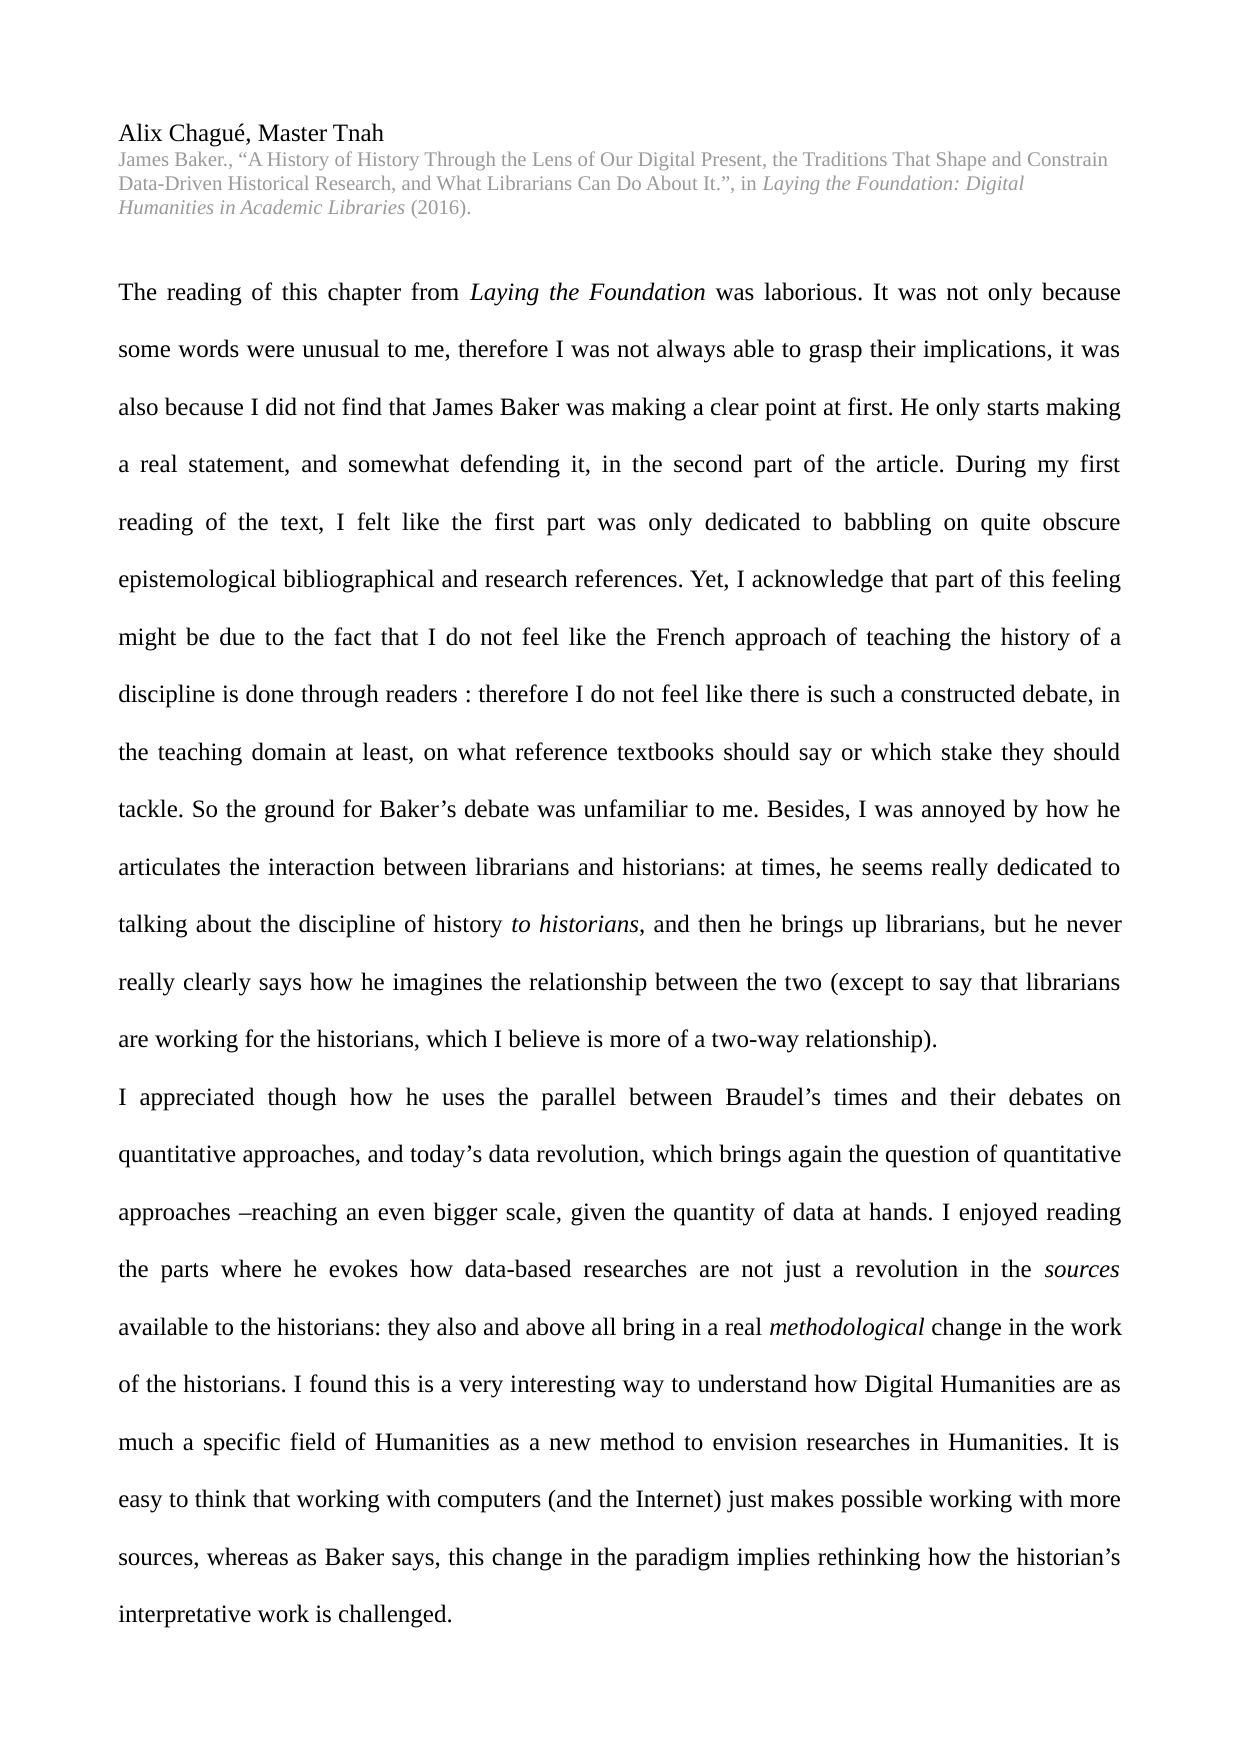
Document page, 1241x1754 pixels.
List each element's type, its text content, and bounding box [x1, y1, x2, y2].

text The reading of this chapter from Laying the Foundation was laborious. It was not only because some words were unusual to me, therefore I was not always able to grasp their implications, it was also because I did not find that James Baker was making a clear point at first. He only starts making a real statement, and somewhat defending it, in the second part of the article. During my first reading of the text, I felt like the first part was only dedicated to babbling on quite obscure epistemological bibliographical and research references. Yet, I acknowledge that part of this feeling might be due to the fact that I do not feel like the French approach of teaching the history of a discipline is done through readers : therefore I do not feel like there is such a constructed debate, in the teaching domain at least, on what reference textbooks should say or which stake they should tackle. So the ground for Baker’s debate was unfamiliar to me. Besides, I was annoyed by how he articulates the interaction between librarians and historians: at times, he seems really dedicated to talking about the discipline of history to historians, and then he brings up librarians, but he never really clearly says how he imagines the relationship between the two (except to say that librarians are working for the historians, which I believe is more of a two-way relationship). [118, 277, 1122, 1053]
text James Baker., “A History of History Through the Lens of Our Digital Present, the Traditions That Shape and Constrain Data-Driven Historical Research, and What Librarians Can Do About It.”, in Laying the Foundation: Digital Humanities in Academic Libraries (2016). [118, 147, 1122, 219]
text Alix Chagué, Master Tnah [118, 118, 1122, 147]
text I appreciated though how he uses the parallel between Braudel’s times and their debates on quantitative approaches, and today’s data revolution, which brings again the question of quantitative approaches –reaching an even bigger scale, given the quantity of data at hands. I enjoyed reading the parts where he evokes how data-based researches are not just a revolution in the sources available to the historians: they also and above all bring in a real methodological change in the work of the historians. I found this is a very interesting way to understand how Digital Humanities are as much a specific field of Humanities as a new method to envision researches in Humanities. It is easy to think that working with computers (and the Internet) just makes possible working with more sources, whereas as Baker says, this change in the paradigm implies rethinking how the historian’s interpretative work is challenged. [118, 1082, 1122, 1628]
